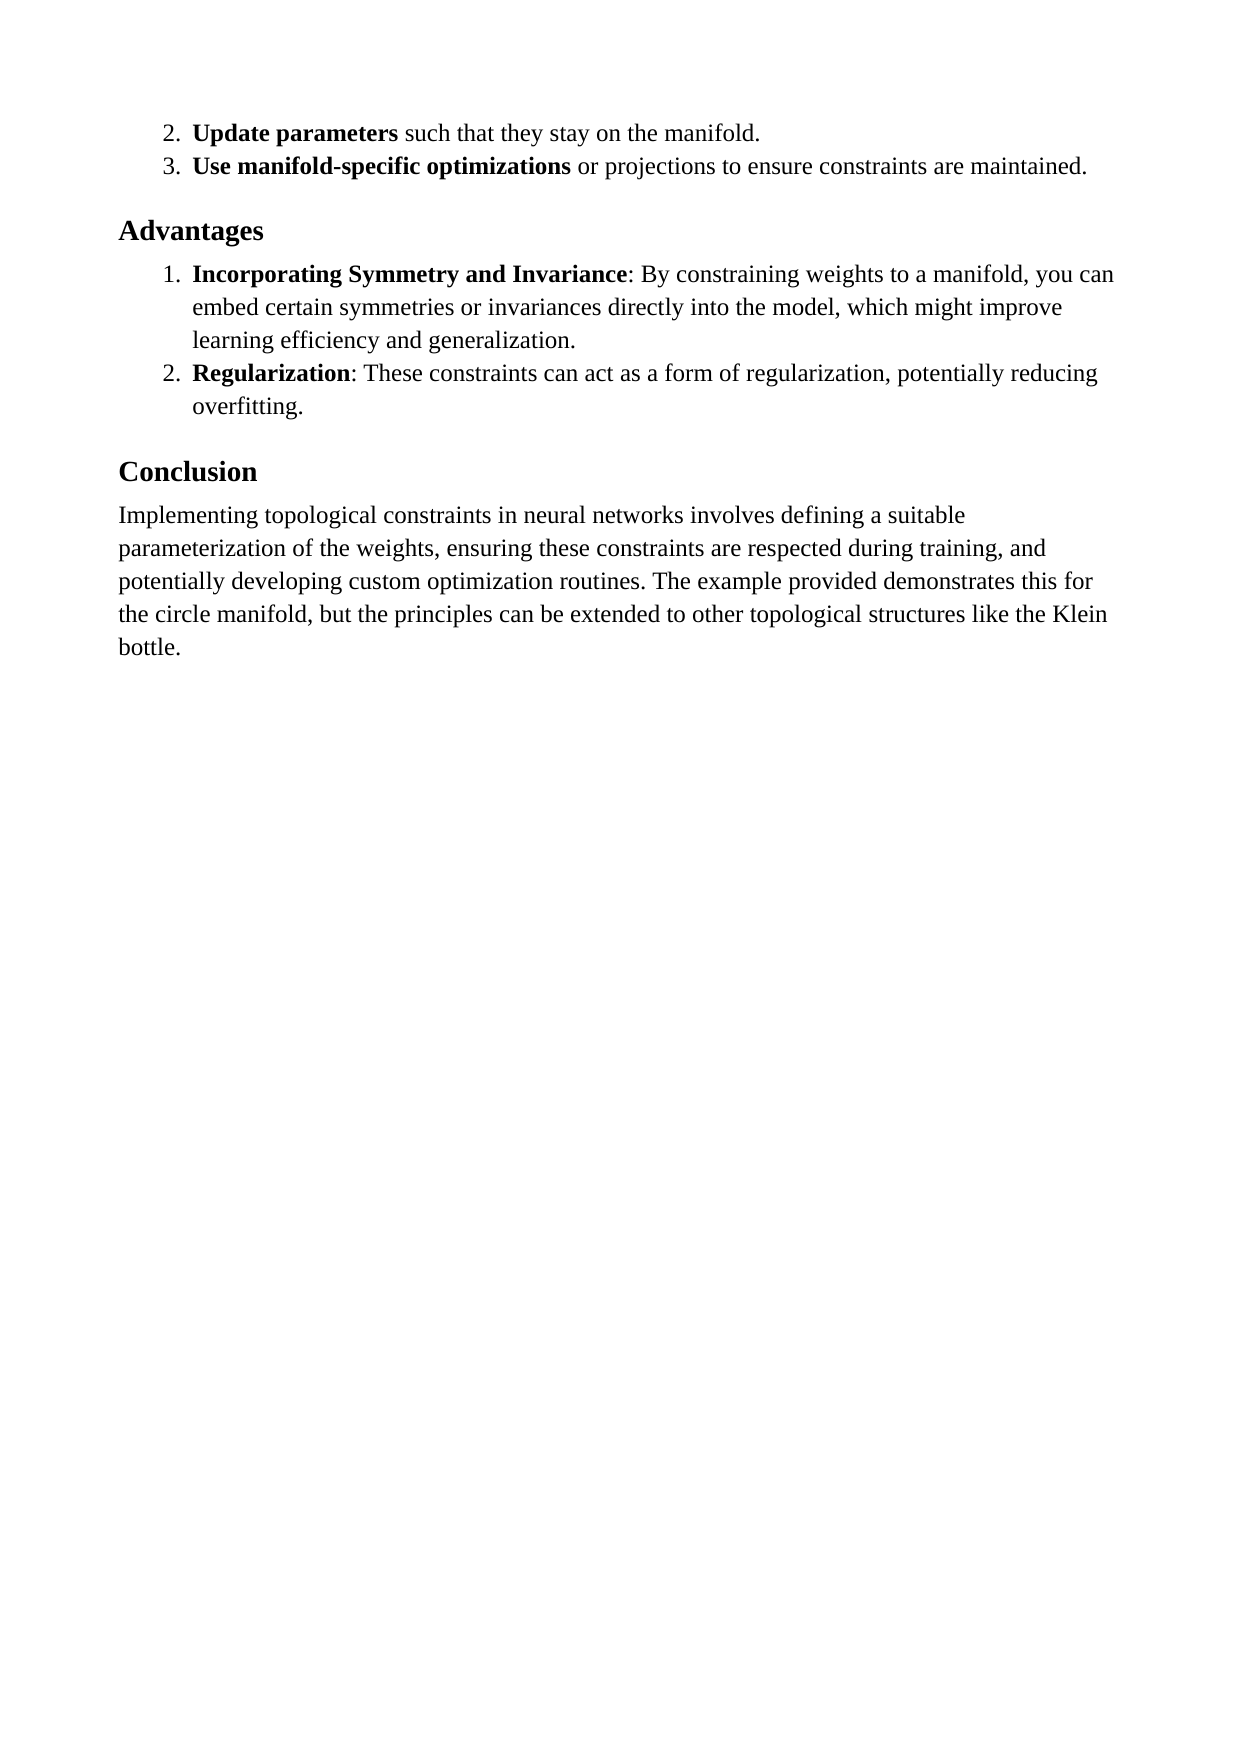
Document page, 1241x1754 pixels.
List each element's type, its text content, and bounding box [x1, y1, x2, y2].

list Regularization: These constraints can act as a form of regularization, potentially reducing overfitting. [162, 358, 1122, 420]
list Use manifold-specific optimizations or projections to ensure constraints are maintained. [162, 151, 1122, 180]
subtitle Advantages [118, 213, 1122, 247]
text Implementing topological constraints in neural networks involves defining a suitable parameterization of the weights, ensuring these constraints are respected during training, and potentially developing custom optimization routines. The example provided demonstrates this for the circle manifold, but the principles can be extended to other topological structures like the Klein bottle. [118, 500, 1122, 661]
subtitle Conclusion [118, 454, 1122, 487]
list Incorporating Symmetry and Invariance: By constraining weights to a manifold, you can embed certain symmetries or invariances directly into the model, which might improve learning efficiency and generalization. [162, 259, 1122, 354]
list Update parameters such that they stay on the manifold. [162, 118, 1122, 147]
